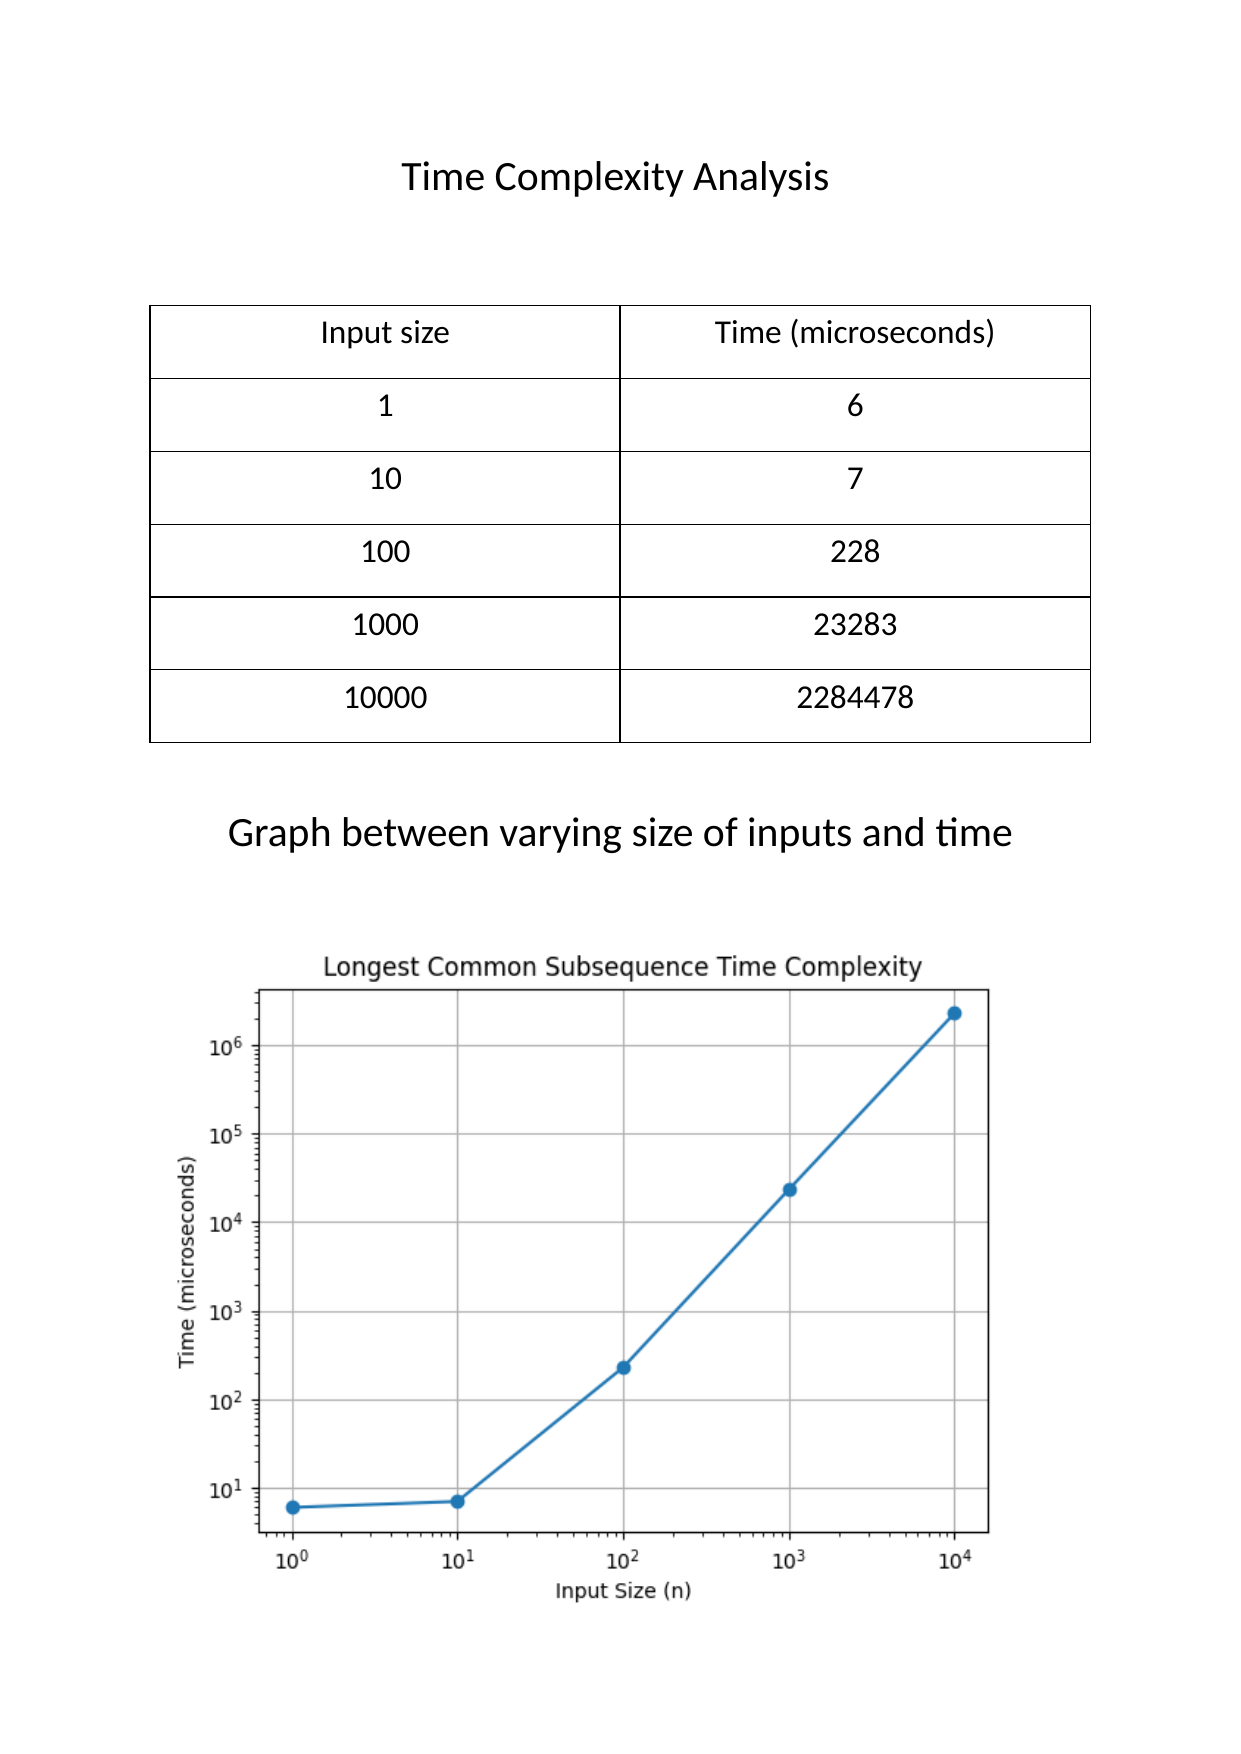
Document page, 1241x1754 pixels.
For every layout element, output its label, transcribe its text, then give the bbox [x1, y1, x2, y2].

table_cell 2284478 [621, 670, 1090, 742]
table_cell 1000 [151, 598, 619, 669]
table_cell 10000 [151, 670, 619, 742]
text Time Complexity Analysis [150, 150, 1090, 286]
table_cell 10 [151, 452, 619, 523]
text Graph between varying size of inputs and time [150, 743, 1090, 887]
table_header Time (microseconds) [621, 306, 1090, 378]
table_cell 228 [621, 525, 1090, 596]
table_cell 1 [151, 379, 619, 451]
picture [141, 905, 1082, 1610]
table_cell 23283 [621, 598, 1090, 669]
table_cell 6 [621, 379, 1090, 451]
table_cell 100 [151, 525, 619, 596]
table_cell 7 [621, 452, 1090, 523]
table_header Input size [151, 306, 619, 378]
